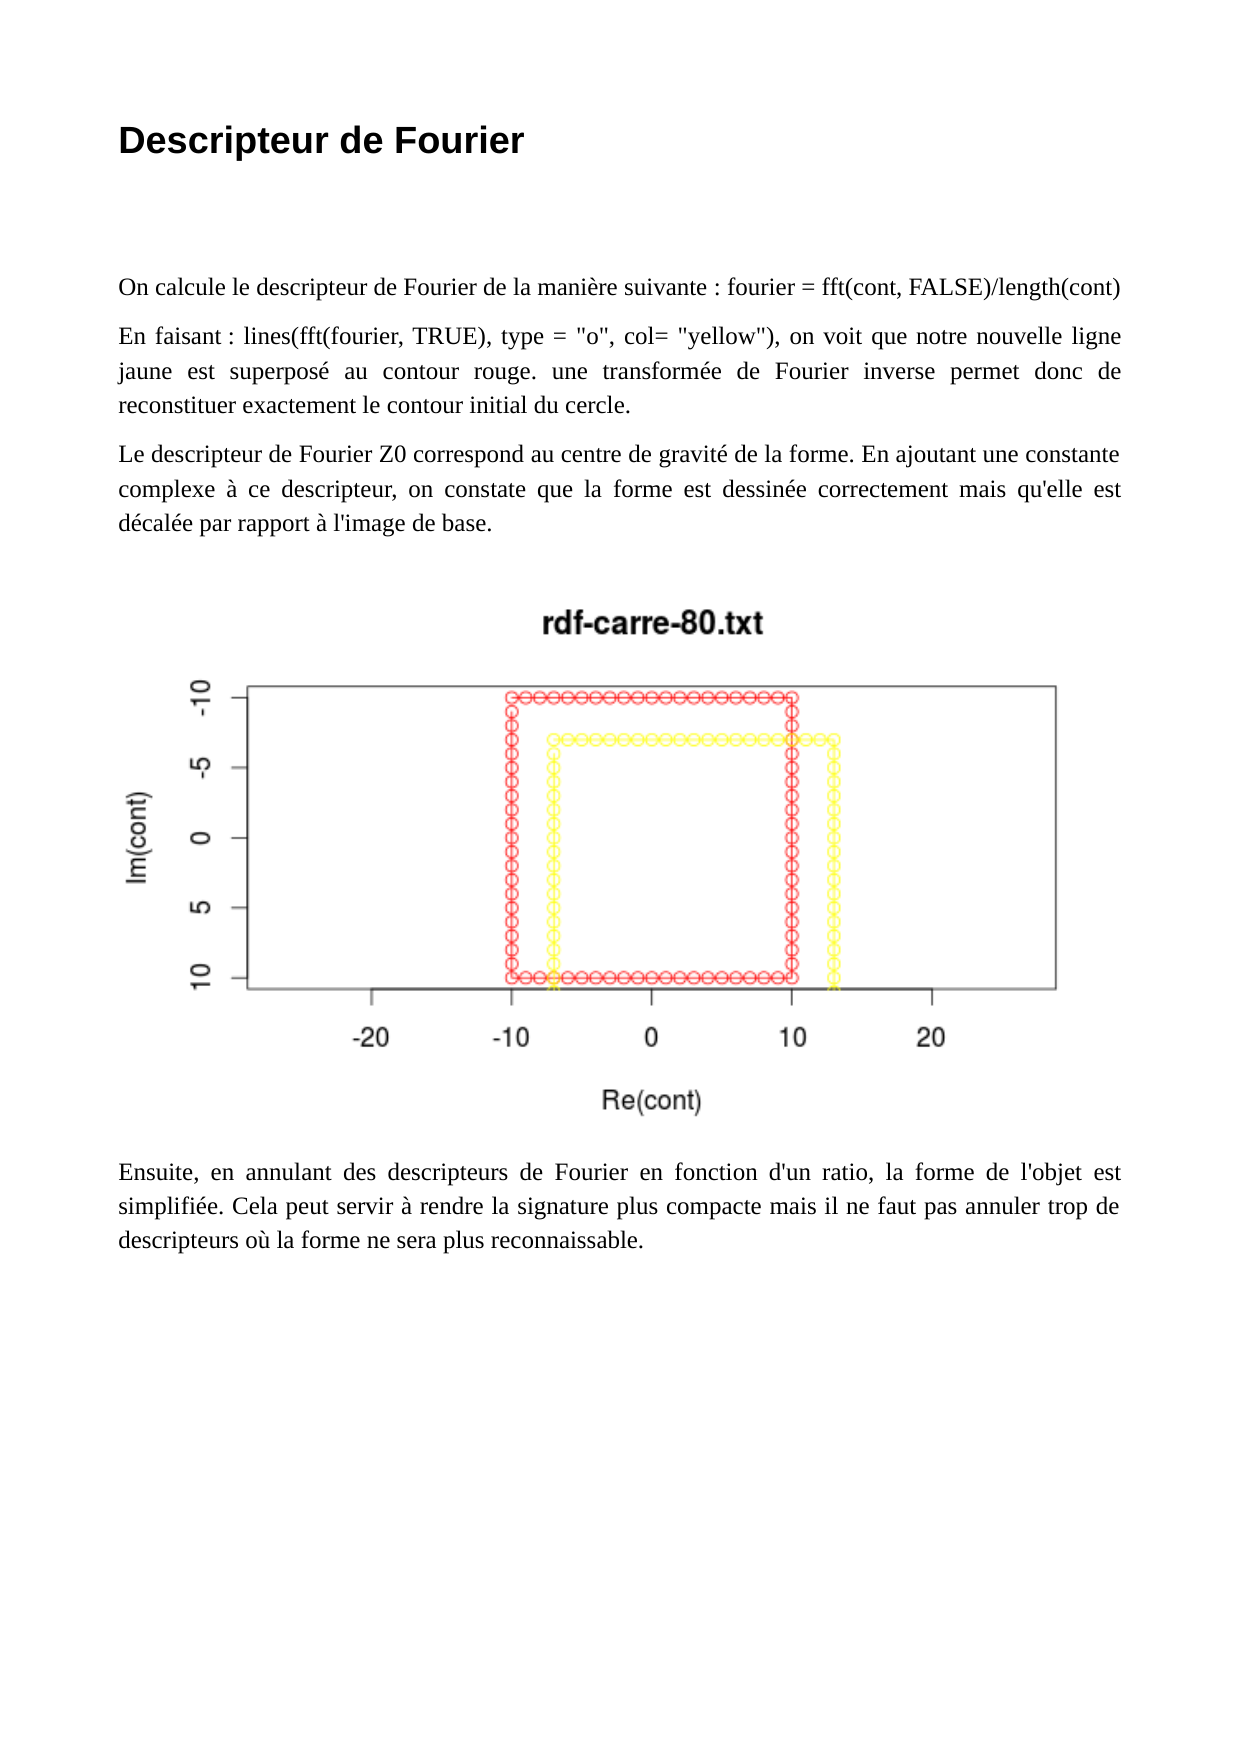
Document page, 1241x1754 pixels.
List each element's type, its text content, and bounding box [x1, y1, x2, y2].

picture [118, 557, 1123, 1151]
subtitle Descripteur de Fourier [118, 118, 1122, 162]
text Ensuite, en annulant des descripteurs de Fourier en fonction d'un ratio, la forme de l'objet est simplifiée. Cela peut servir à rendre la signature plus compacte mais il ne faut pas annuler trop de descripteurs où la forme ne sera plus reconnaissable. [118, 1151, 1122, 1254]
text On calcule le descripteur de Fourier de la manière suivante : fourier = fft(cont, FALSE)/length(cont) [118, 272, 1122, 301]
text En faisant : lines(fft(fourier, TRUE), type = "o", col= "yellow"), on voit que notre nouvelle ligne jaune est superposé au contour rouge. une transformée de Fourier inverse permet donc de reconstituer exactement le contour initial du cercle. [118, 321, 1122, 419]
text Le descripteur de Fourier Z0 correspond au centre de gravité de la forme. En ajoutant une constante complexe à ce descripteur, on constate que la forme est dessinée correctement mais qu'elle est décalée par rapport à l'image de base. [118, 439, 1122, 537]
